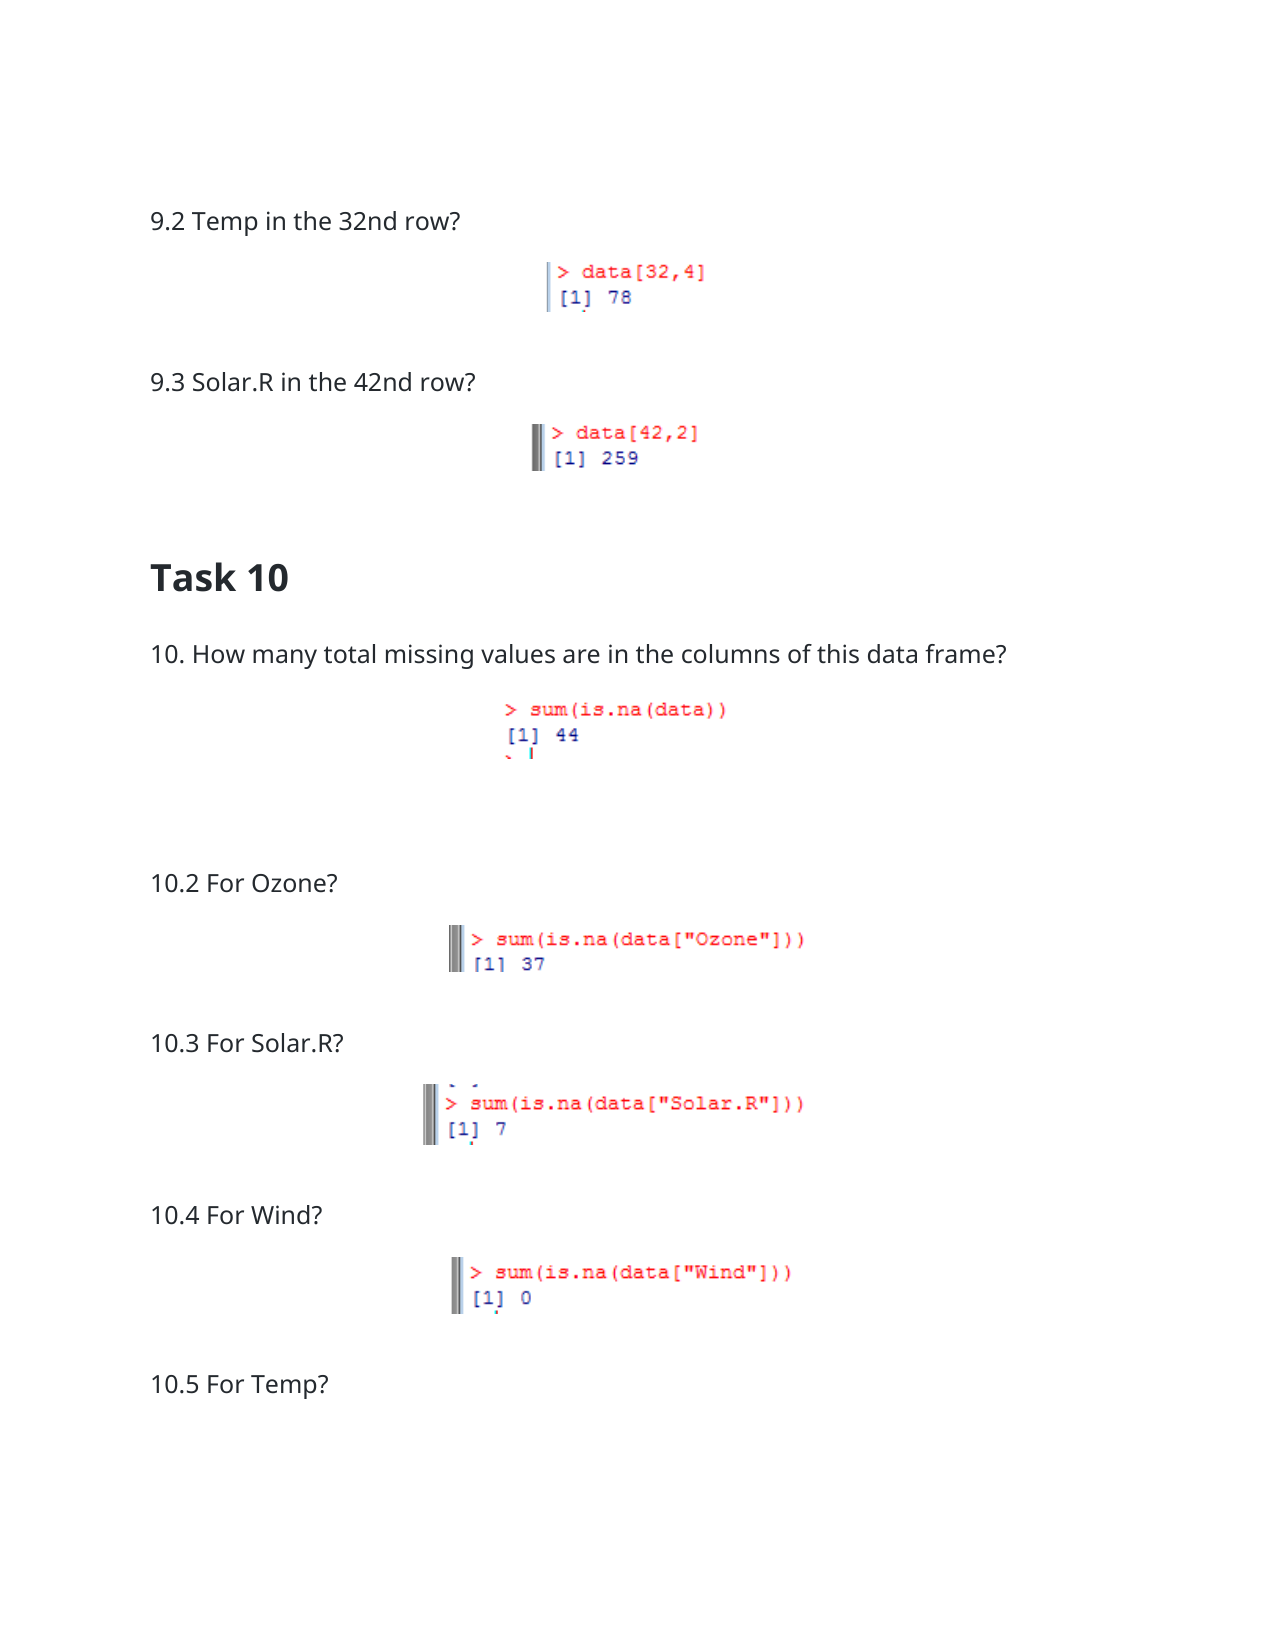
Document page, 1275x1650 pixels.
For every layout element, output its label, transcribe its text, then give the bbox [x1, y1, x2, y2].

text 10. How many total missing values are in the columns of this data frame? [150, 637, 1125, 671]
picture [546, 262, 729, 312]
text 10.4 For Wind? [150, 1198, 1125, 1232]
text 10.2 For Ozone? [150, 866, 1125, 900]
picture [451, 1257, 824, 1314]
picture [500, 696, 775, 759]
picture [449, 925, 826, 972]
text 9.3 Solar.R in the 42nd row? [150, 365, 1125, 399]
picture [423, 1084, 852, 1145]
text 10.5 For Temp? [150, 1367, 1125, 1401]
picture [531, 424, 744, 471]
text 9.2 Temp in the 32nd row? [150, 204, 1125, 238]
text 10.3 For Solar.R? [150, 1026, 1125, 1060]
subtitle Task 10 [150, 552, 1125, 611]
